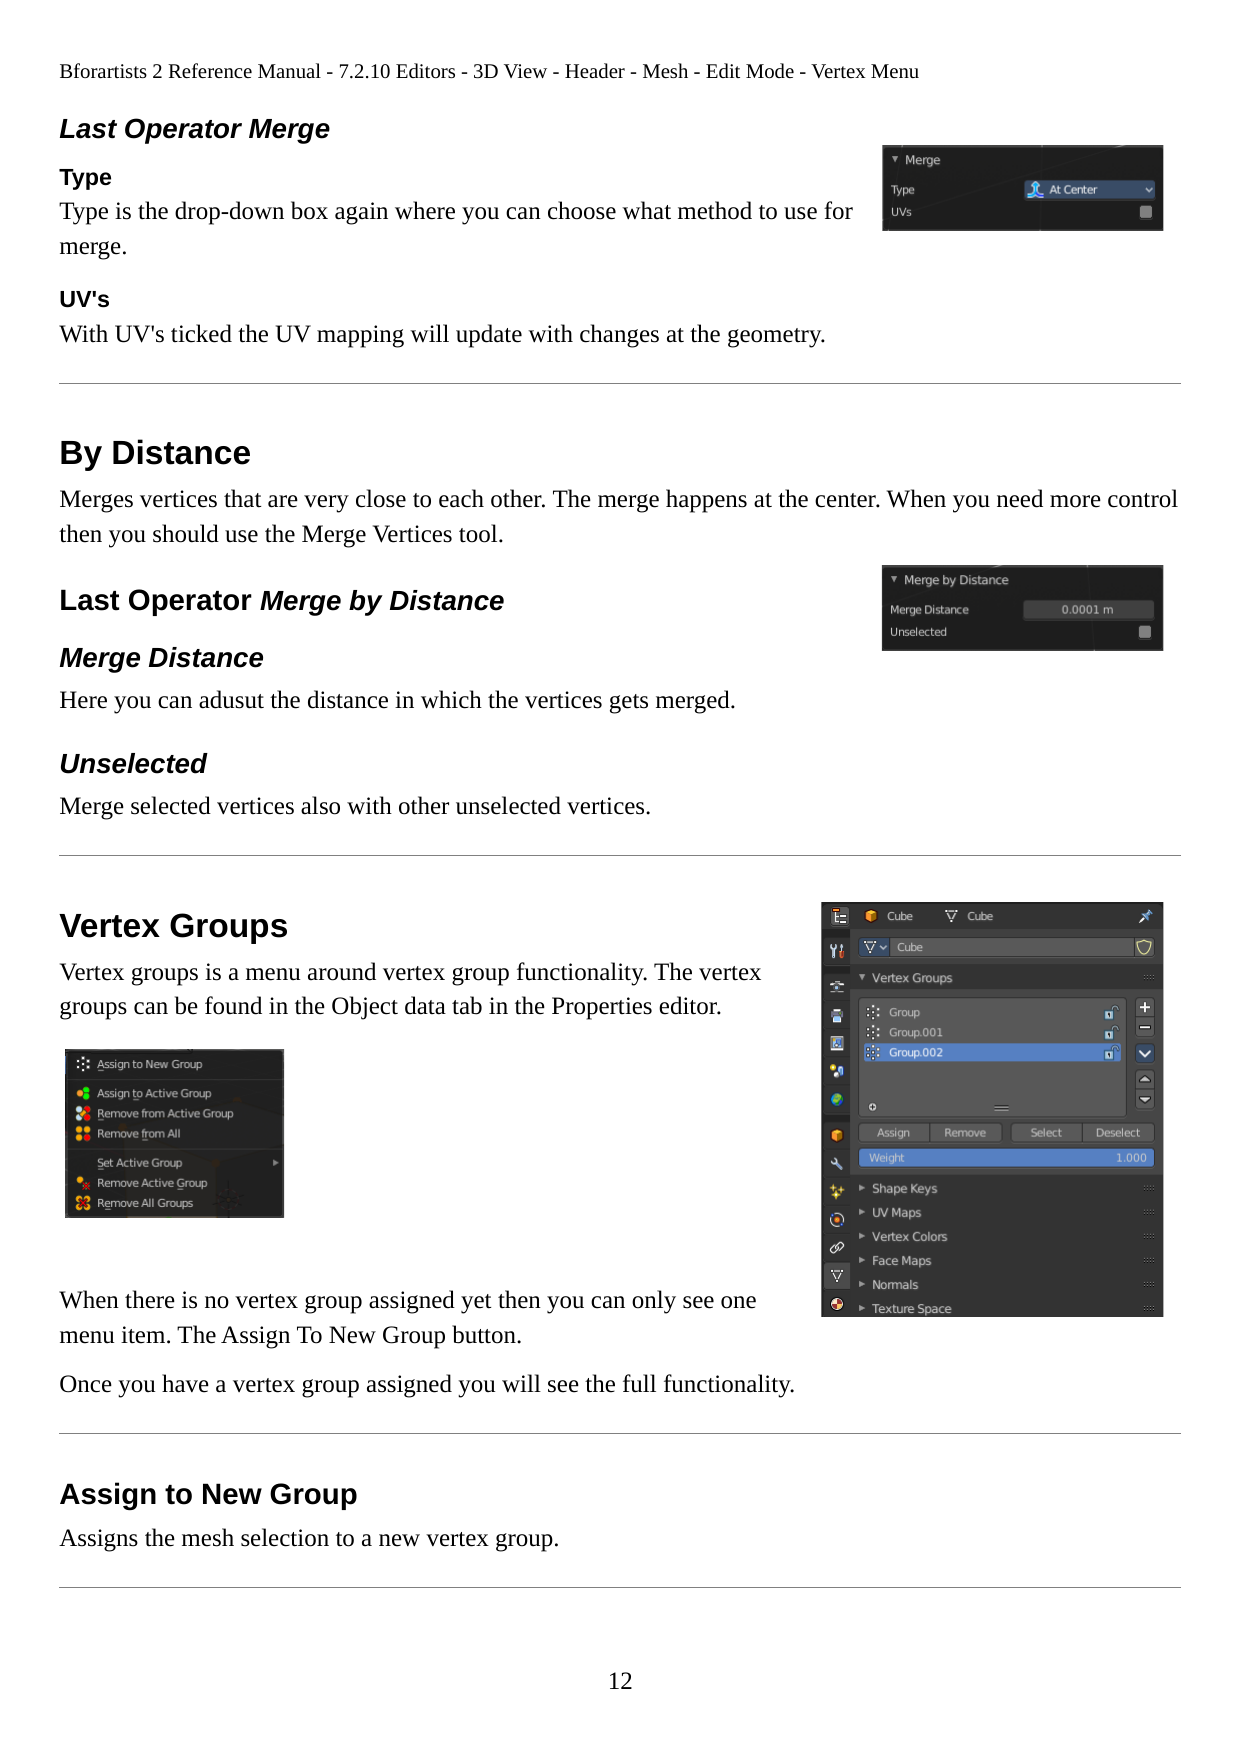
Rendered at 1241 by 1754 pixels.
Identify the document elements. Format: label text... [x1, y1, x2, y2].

text Here you can adusut the distance in which the vertices gets merged. [59, 686, 1181, 714]
subtitle Unselected [59, 747, 1181, 779]
picture [821, 902, 1164, 1317]
text Type is the drop-down box again where you can choose what method to use for merge. [59, 196, 1181, 259]
subtitle Type [59, 163, 882, 190]
subtitle By Distance [59, 433, 1181, 472]
picture [881, 565, 1164, 651]
text Vertex groups is a menu around vertex group functionality. The vertex groups can be found in the Object data tab in the Properties editor. [59, 957, 821, 1020]
text When there is no vertex group assigned yet then you can only see one menu item. The Assign To New Group button. [59, 1286, 1181, 1349]
text With UV's ticked the UV mapping will update with changes at the geometry. [59, 319, 1181, 348]
subtitle Merge Distance [59, 641, 1181, 673]
subtitle Vertex Groups [59, 906, 821, 944]
subtitle [1164, 163, 1181, 190]
subtitle Assign to New Group [59, 1477, 1181, 1511]
subtitle Last Operator Merge by Distance [59, 582, 881, 616]
text Once you have a vertex group assigned you will see the full functionality. [59, 1369, 1181, 1398]
picture [882, 145, 1164, 231]
text Assigns the mesh selection to a new vertex group. [59, 1523, 1181, 1552]
picture [65, 1049, 285, 1218]
subtitle UV's [59, 286, 1181, 313]
subtitle [1164, 906, 1181, 944]
text Merges vertices that are very close to each other. The merge happens at the center. When you need more control then you should use the Merge Vertices tool. [59, 484, 1181, 547]
subtitle Last Operator Merge [59, 113, 1181, 144]
text Merge selected vertices also with other unselected vertices. [59, 791, 1181, 820]
